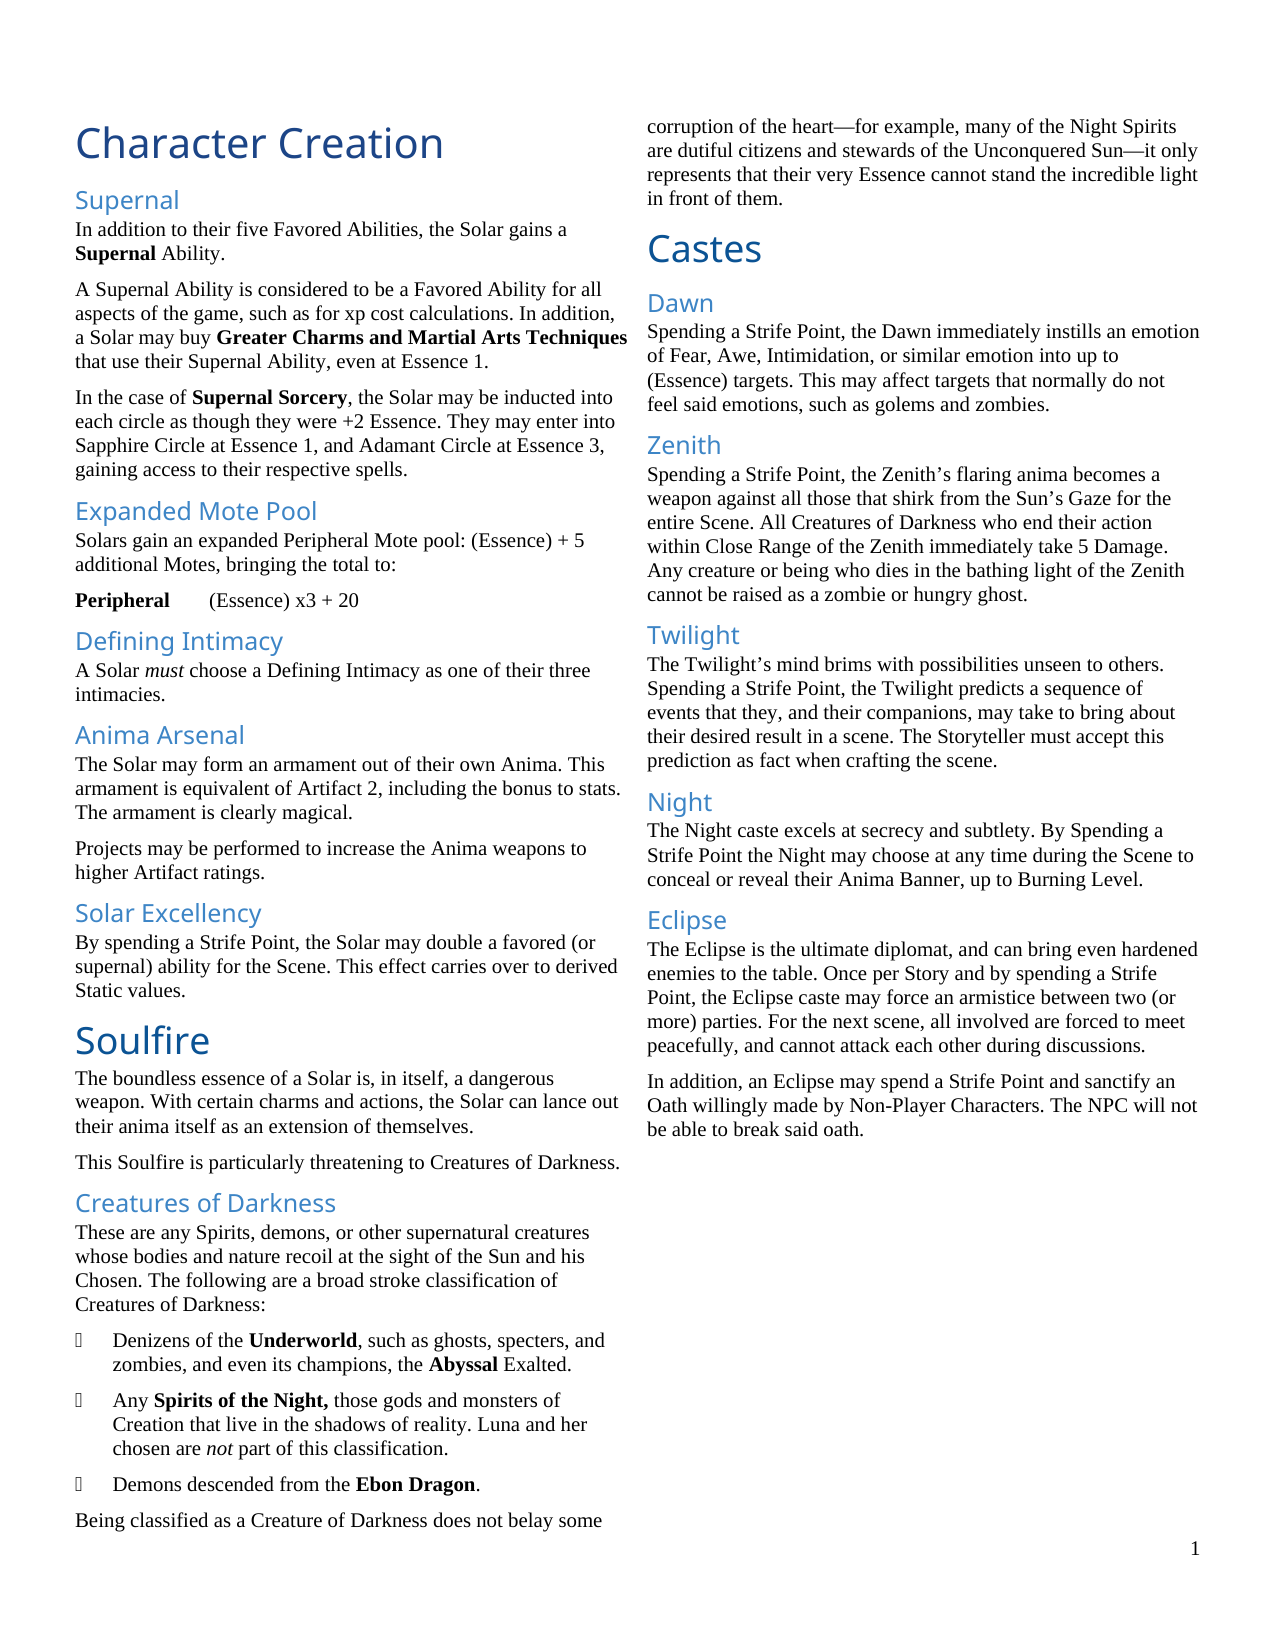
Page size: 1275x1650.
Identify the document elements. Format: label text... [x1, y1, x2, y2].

text By spending a Strife Point, the Solar may double a favored (or supernal) ability for the Scene. This effect carries over to derived Static values. [75, 930, 628, 1002]
subtitle Twilight [647, 618, 1200, 652]
subtitle Night [647, 784, 1200, 818]
text Solars gain an expanded Peripheral Mote pool: (Essence) + 5 additional Motes, bringing the total to: [75, 527, 628, 576]
subtitle Anima Arsenal [75, 718, 628, 752]
list Demons descended from the Ebon Dragon. [75, 1472, 628, 1496]
text The Eclipse is the ultimate diplomat, and can bring even hardened enemies to the table. Once per Story and by spending a Strife Point, the Eclipse caste may force an armistice between two (or more) parties. For the next scene, all involved are forced to meet peacefully, and cannot attack each other during discussions. [647, 937, 1200, 1057]
subtitle Creatures of Darkness [75, 1186, 628, 1220]
subtitle Eclipse [647, 903, 1200, 937]
subtitle Expanded Mote Pool [75, 493, 628, 527]
text In addition to their five Favored Abilities, the Solar gains a Supernal Ability. [75, 217, 628, 265]
text Projects may be performed to increase the Anima weapons to higher Artifact ratings. [75, 836, 628, 884]
list Any Spirits of the Night, those gods and monsters of Creation that live in the shadows of reality. Luna and her chosen are not part of this classification. [75, 1388, 628, 1460]
text These are any Spirits, demons, or other supernatural creatures whose bodies and nature recoil at the sight of the Sun and his Chosen. The following are a broad stroke classification of Creatures of Darkness: [75, 1220, 628, 1316]
list Denizens of the Underworld, such as ghosts, specters, and zombies, and even its champions, the Abyssal Exalted. [75, 1328, 628, 1376]
subtitle Zenith [647, 428, 1200, 462]
text A Supernal Ability is considered to be a Favored Ability for all aspects of the game, such as for xp cost calculations. In addition, a Solar may buy Greater Charms and Martial Arts Techniques that use their Supernal Ability, even at Essence 1. [75, 277, 628, 373]
subtitle Soulfire [75, 1014, 628, 1065]
text Peripheral (Essence) x3 + 20 [75, 588, 628, 612]
subtitle Defining Intimacy [75, 624, 628, 658]
subtitle Castes [647, 222, 1200, 273]
text The boundless essence of a Solar is, in itself, a dangerous weapon. With certain charms and actions, the Solar can lance out their anima itself as an extension of themselves. [75, 1065, 628, 1138]
text Being classified as a Creature of Darkness does not belay some [75, 1508, 628, 1532]
text In the case of Supernal Sorcery, the Solar may be inducted into each circle as though they were +2 Essence. They may enter into Sapphire Circle at Essence 1, and Adamant Circle at Essence 3, gaining access to their respective spells. [75, 385, 628, 481]
text The Solar may form an armament out of their own Anima. This armament is equivalent of Artifact 2, including the bonus to stats. The armament is clearly magical. [75, 752, 628, 824]
subtitle Character Creation [75, 114, 628, 171]
subtitle Solar Excellency [75, 896, 628, 930]
text Spending a Strife Point, the Dawn immediately instills an emotion of Fear, Awe, Intimidation, or similar emotion into up to (Essence) targets. This may affect targets that normally do not feel said emotions, such as golems and zombies. [647, 319, 1200, 416]
text This Soulfire is particularly threatening to Creatures of Darkness. [75, 1149, 628, 1174]
text The Night caste excels at secrecy and subtlety. By Spending a Strife Point the Night may choose at any time during the Scene to conceal or reveal their Anima Banner, up to Burning Level. [647, 818, 1200, 891]
subtitle Supernal [75, 183, 628, 217]
text corruption of the heart—for example, many of the Night Spirits are dutiful citizens and stewards of the Unconquered Sun—it only represents that their very Essence cannot stand the incredible light in front of them. [647, 114, 1200, 210]
subtitle Dawn [647, 285, 1200, 319]
text In addition, an Eclipse may spend a Strife Point and sanctify an Oath willingly made by Non-Player Characters. The NPC will not be able to break said oath. [647, 1069, 1200, 1141]
text The Twilight’s mind brims with possibilities unseen to others. Spending a Strife Point, the Twilight predicts a sequence of events that they, and their companions, may take to bring about their desired result in a scene. The Storyteller must accept this prediction as fact when crafting the scene. [647, 652, 1200, 772]
text A Solar must choose a Defining Intimacy as one of their three intimacies. [75, 658, 628, 706]
text Spending a Strife Point, the Zenith’s flaring anima becomes a weapon against all those that shirk from the Sun’s Gaze for the entire Scene. All Creatures of Darkness who end their action within Close Range of the Zenith immediately take 5 Damage. Any creature or being who dies in the bathing light of the Zenith cannot be raised as a zombie or hungry ghost. [647, 462, 1200, 606]
